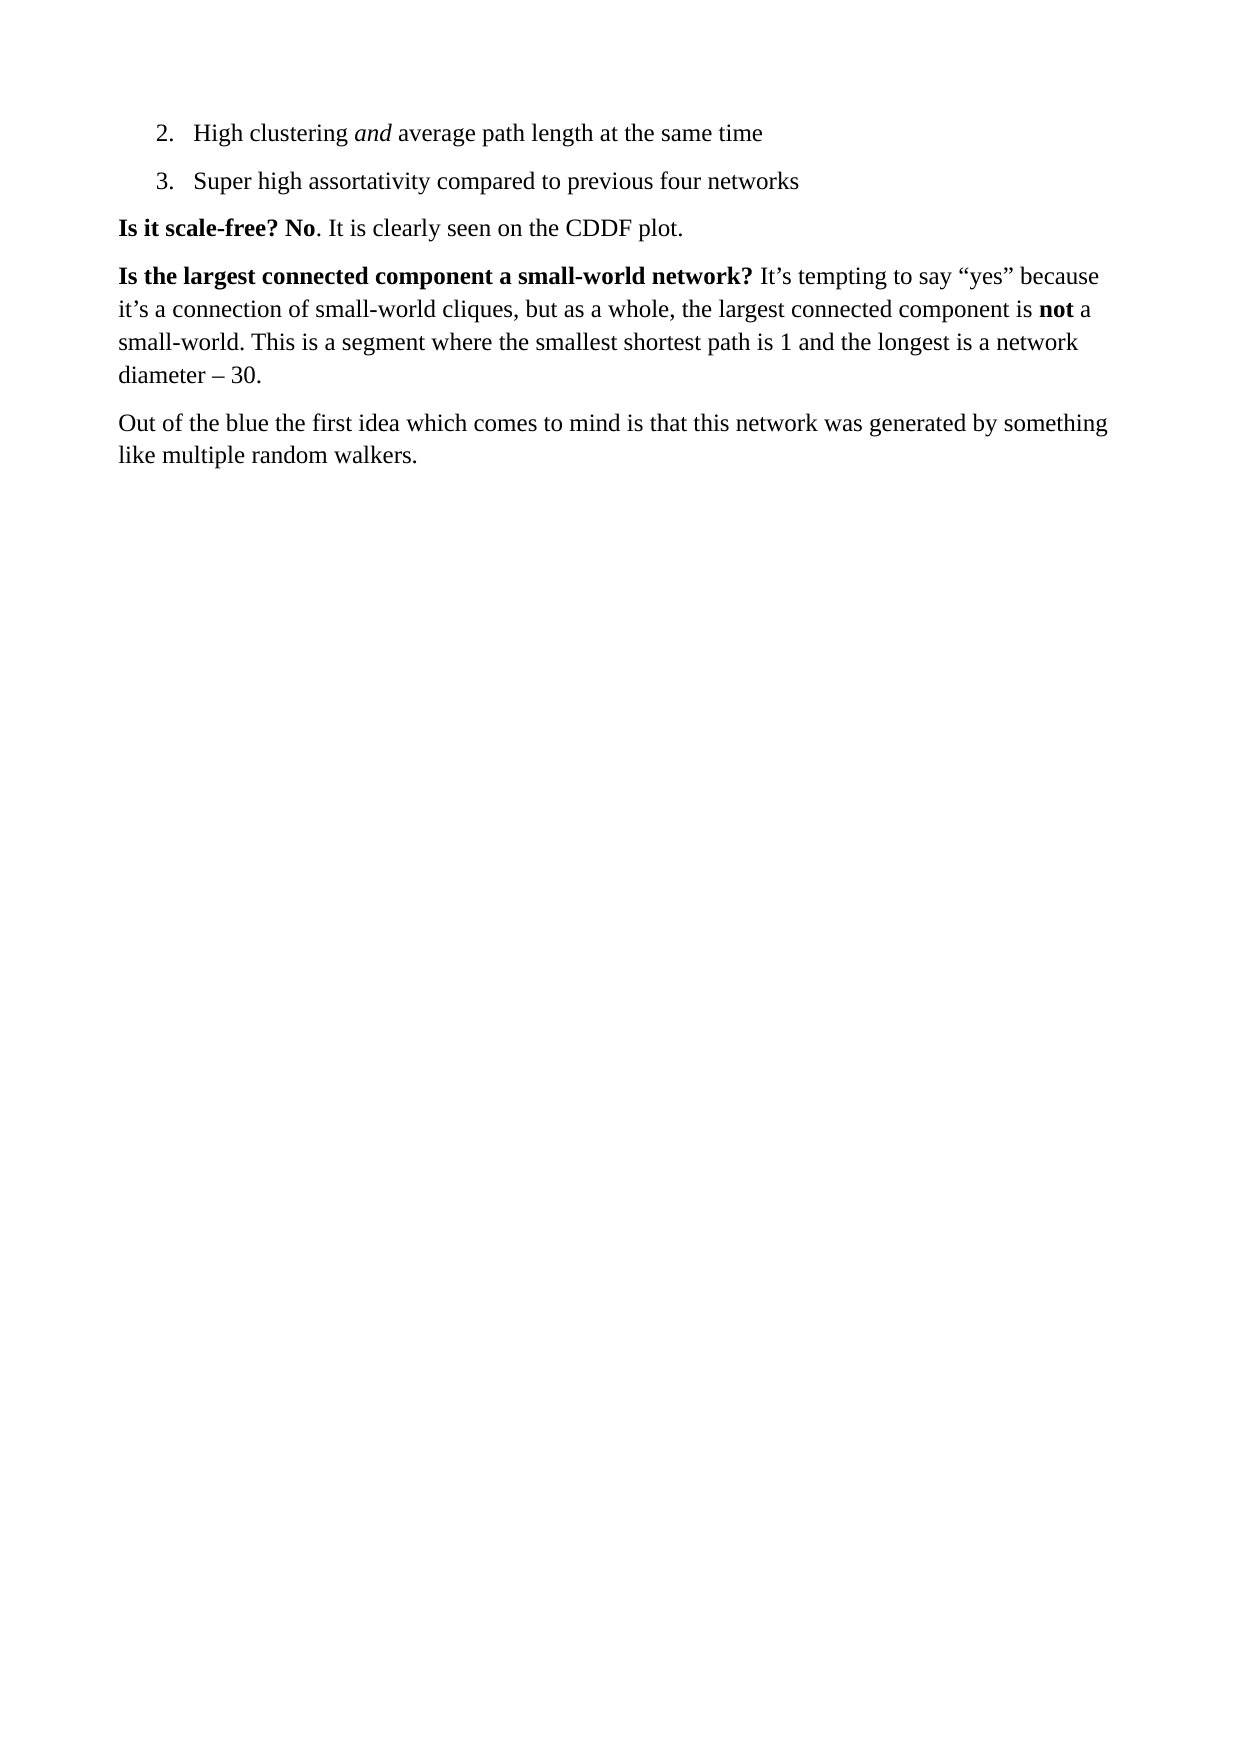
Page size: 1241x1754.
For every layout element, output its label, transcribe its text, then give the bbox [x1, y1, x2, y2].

list High clustering and average path length at the same time [156, 118, 1122, 147]
text Is it scale-free? No. It is clearly seen on the CDDF plot. [118, 213, 1122, 242]
list Super high assortativity compared to previous four networks [156, 166, 1122, 194]
text Is the largest connected component a small-world network? It’s tempting to say “yes” because it’s a connection of small-world cliques, but as a whole, the largest connected component is not a small-world. This is a segment where the smallest shortest path is 1 and the longest is a network diameter – 30. [118, 261, 1122, 389]
text Out of the blue the first idea which comes to mind is that this network was generated by something like multiple random walkers. [118, 408, 1122, 469]
